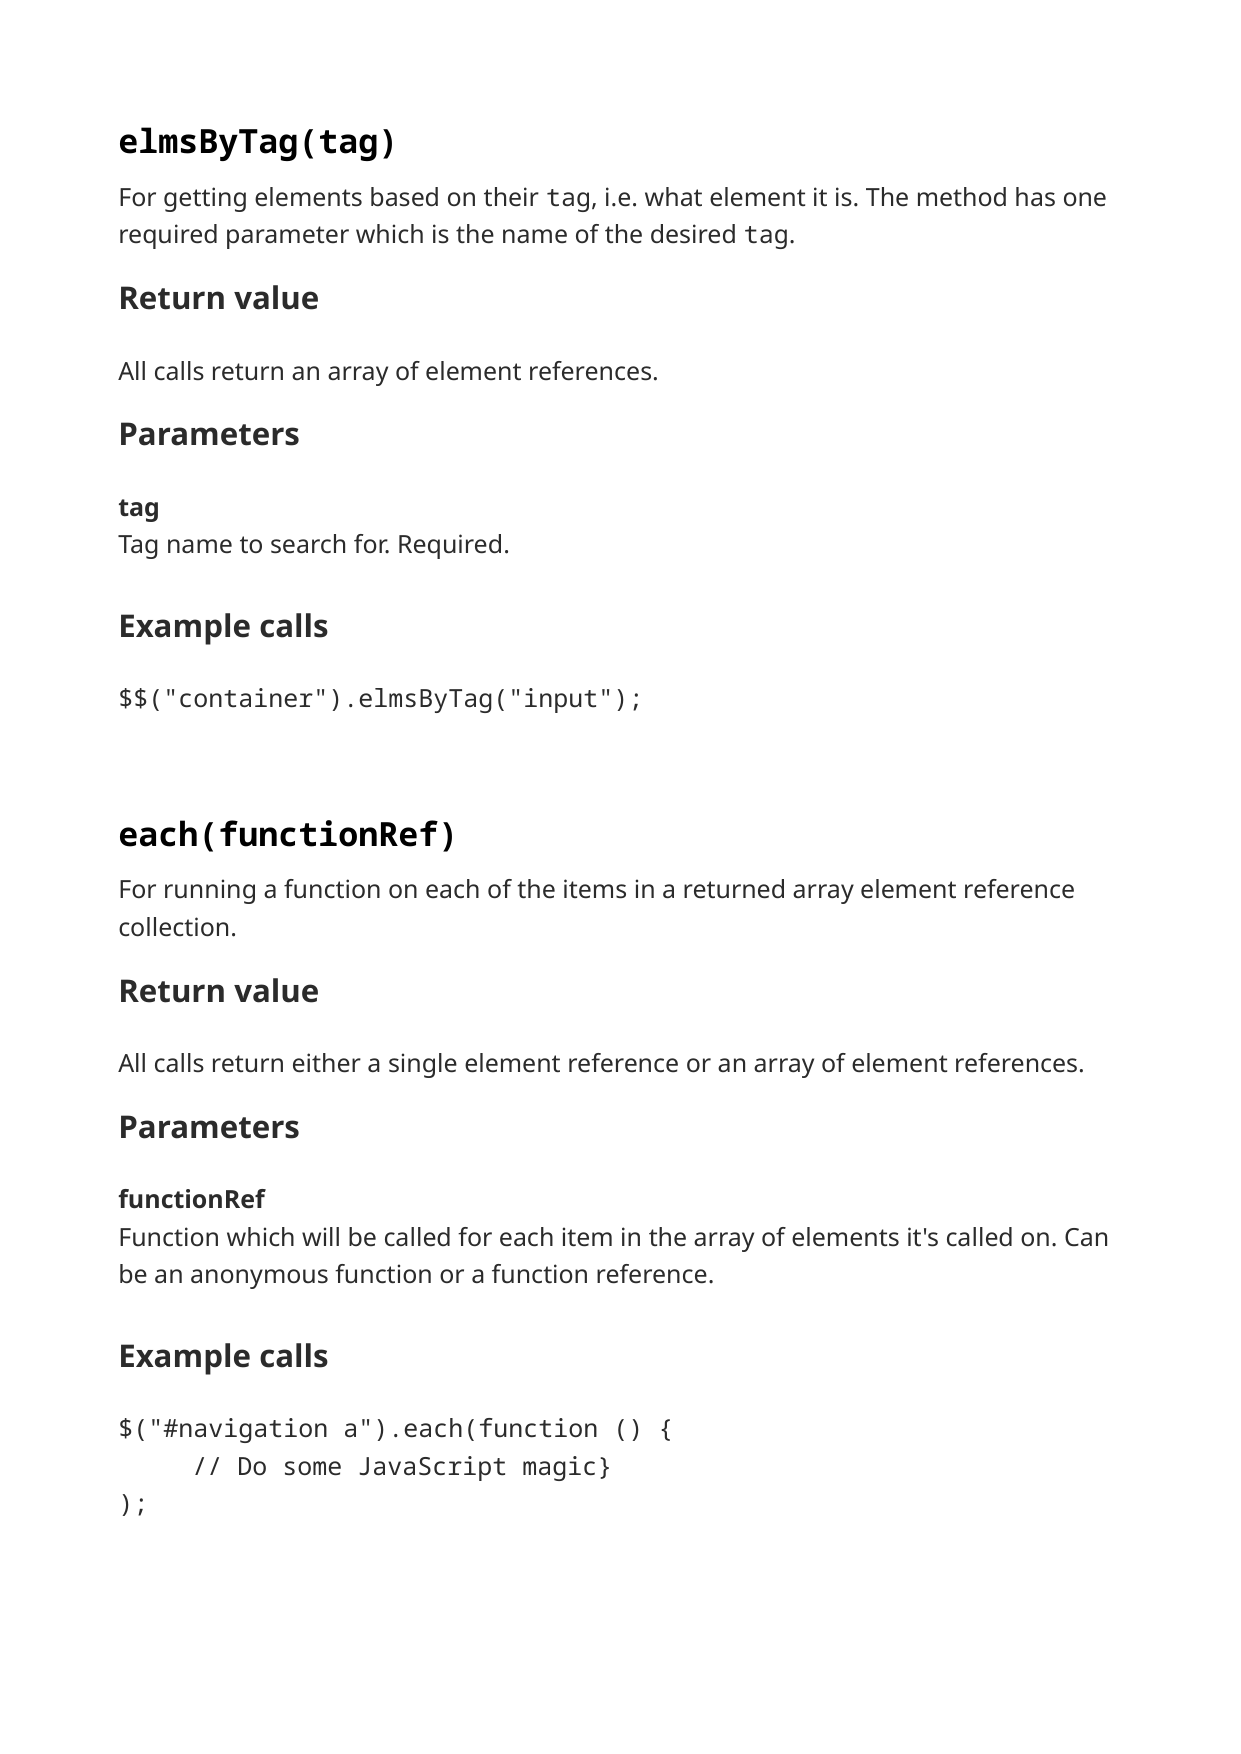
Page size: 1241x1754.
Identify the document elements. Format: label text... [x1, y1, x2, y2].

text $("#navigation a").each(function () { // Do some JavaScript magic } ); [118, 1408, 1122, 1520]
text Example calls [118, 561, 1122, 646]
text Tag name to search for. Required. [118, 524, 1122, 561]
text Function which will be called for each item in the array of elements it's called on. Can be an anonymous function or a function reference. [118, 1216, 1122, 1291]
subtitle elmsByTag(tag) [118, 118, 1122, 163]
text For getting elements based on their tag, i.e. what element it is. The method has one required parameter which is the name of the desired tag. [118, 176, 1122, 251]
text Parameters [118, 412, 1122, 455]
text For running a function on each of the items in a returned array element reference collection. [118, 868, 1122, 943]
text Return value [118, 276, 1122, 319]
text All calls return an array of element references. [118, 350, 1122, 387]
text tag [118, 486, 1122, 524]
text $$("container").elmsByTag("input"); [118, 678, 1122, 715]
text All calls return either a single element reference or an array of element references. [118, 1042, 1122, 1080]
text functionRef [118, 1179, 1122, 1216]
subtitle each(functionRef) [118, 765, 1122, 856]
text Example calls [118, 1291, 1122, 1376]
text Parameters [118, 1105, 1122, 1147]
text Return value [118, 968, 1122, 1011]
